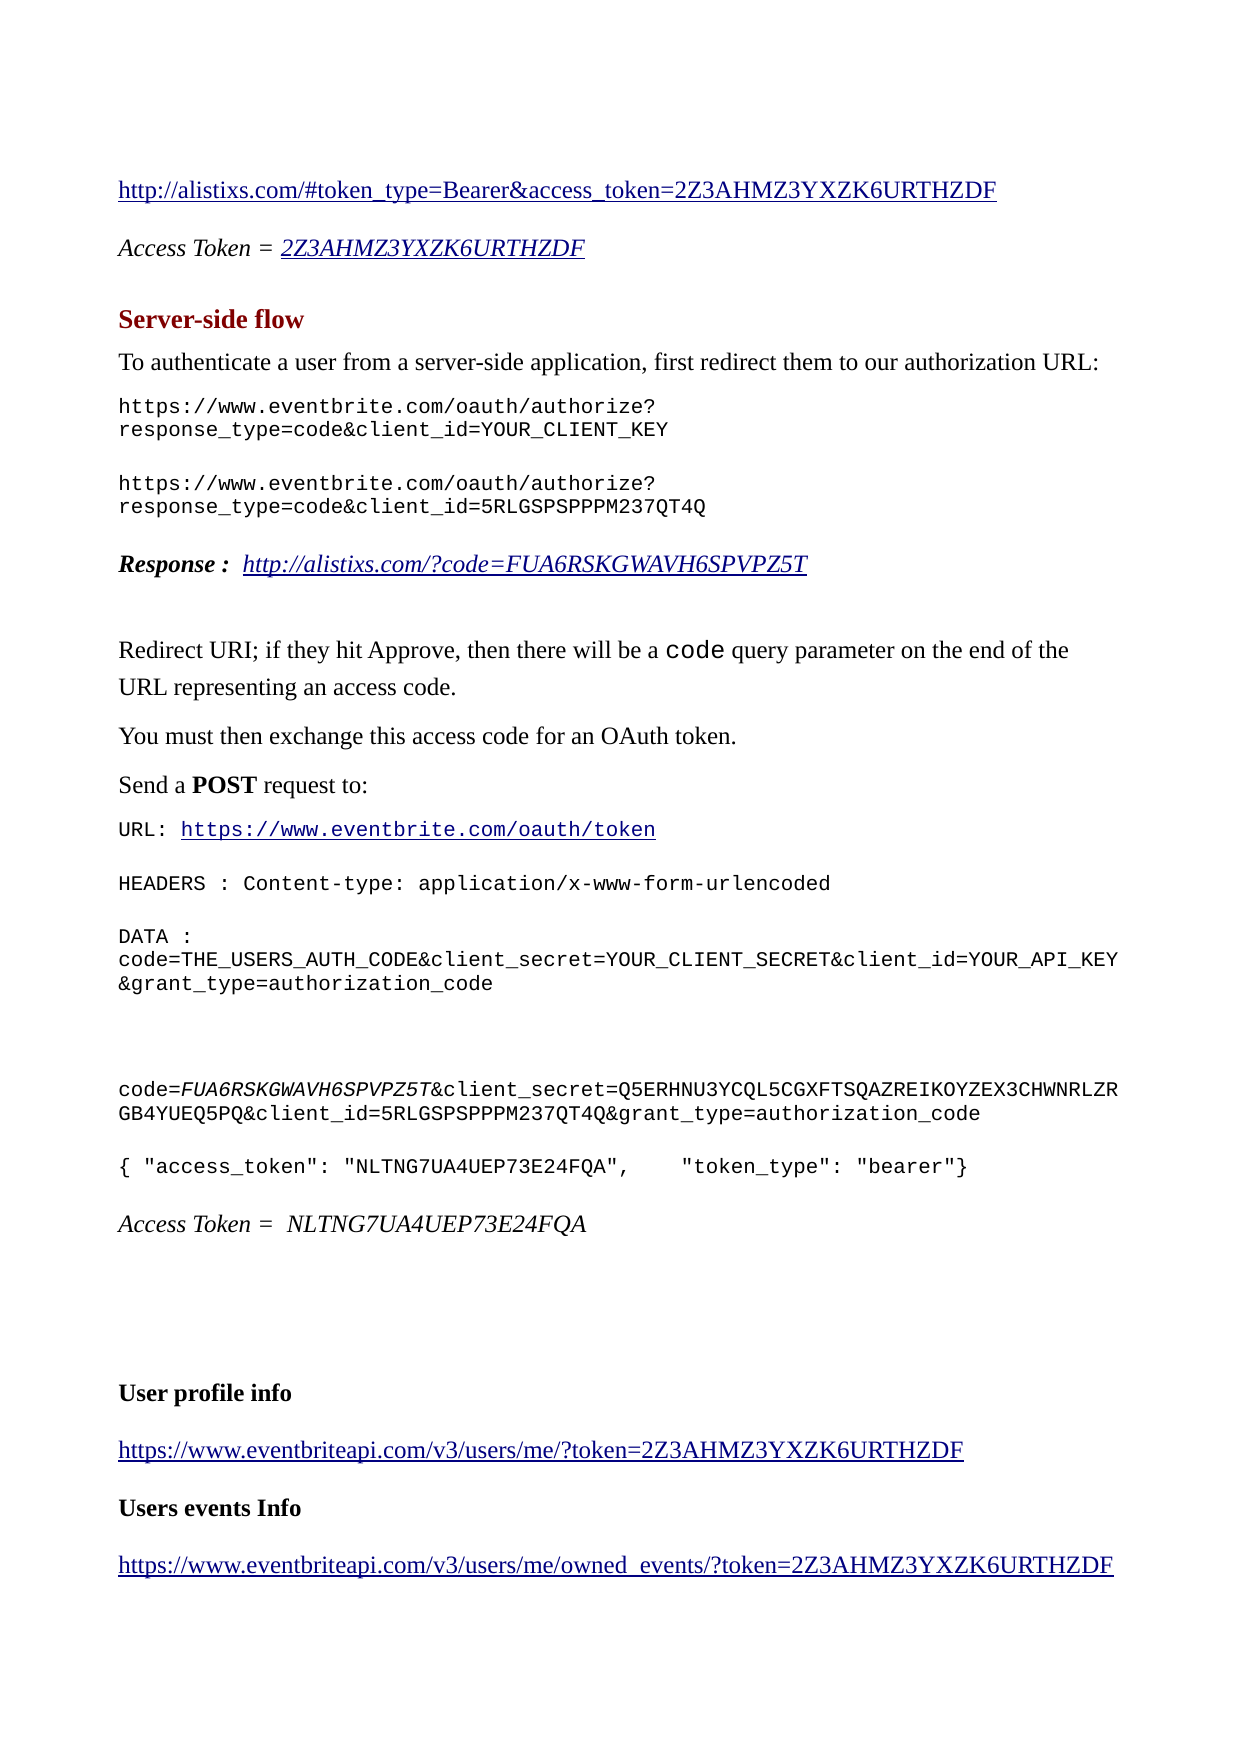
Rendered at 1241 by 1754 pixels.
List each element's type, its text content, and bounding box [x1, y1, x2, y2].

text Access Token = 2Z3AHMZ3YXZK6URTHZDF [118, 233, 1122, 262]
text Send a POST request to: [118, 770, 1122, 799]
subtitle Server-side flow [118, 303, 1122, 334]
text To authenticate a user from a server-side application, first redirect them to our authorization URL: [118, 347, 1122, 376]
text You must then exchange this access code for an OAuth token. [118, 721, 1122, 750]
text http://alistixs.com/#token_type=Bearer&access_token=2Z3AHMZ3YXZK6URTHZDF [118, 176, 1122, 204]
text Response : http://alistixs.com/?code=FUA6RSKGWAVH6SPVPZ5T [118, 549, 1122, 578]
text https://www.eventbriteapi.com/v3/users/me/?token=2Z3AHMZ3YXZK6URTHZDF [118, 1435, 1122, 1464]
text DATA : code=THE_USERS_AUTH_CODE&client_secret=YOUR_CLIENT_SECRET&client_id=YOUR_API_KEY&grant_type=authorization_code [118, 926, 1122, 997]
text { "access_token": "NLTNG7UA4UEP73E24FQA", "token_type": "bearer"} [118, 1156, 1122, 1179]
text Redirect URI; if they hit Approve, then there will be a code query parameter on the end of the URL representing an access code. [118, 636, 1122, 701]
text https://www.eventbrite.com/oauth/authorize?response_type=code&client_id=5RLGSPSPPPM237QT4Q [118, 473, 1122, 520]
text Users events Info [118, 1493, 1122, 1522]
text https://www.eventbrite.com/oauth/authorize?response_type=code&client_id=YOUR_CLIENT_KEY [118, 396, 1122, 443]
text https://www.eventbriteapi.com/v3/users/me/owned_events/?token=2Z3AHMZ3YXZK6URTHZDF [118, 1550, 1122, 1579]
text Access Token = NLTNG7UA4UEP73E24FQA [118, 1209, 1122, 1238]
text URL: https://www.eventbrite.com/oauth/token [118, 819, 1122, 843]
text code=FUA6RSKGWAVH6SPVPZ5T&client_secret=Q5ERHNU3YCQL5CGXFTSQAZREIKOYZEX3CHWNRLZRGB4YUEQ5PQ&client_id=5RLGSPSPPPM237QT4Q&grant_type=authorization_code [118, 1079, 1122, 1126]
text HEADERS : Content-type: application/x-www-form-urlencoded [118, 872, 1122, 896]
text User profile info [118, 1378, 1122, 1407]
